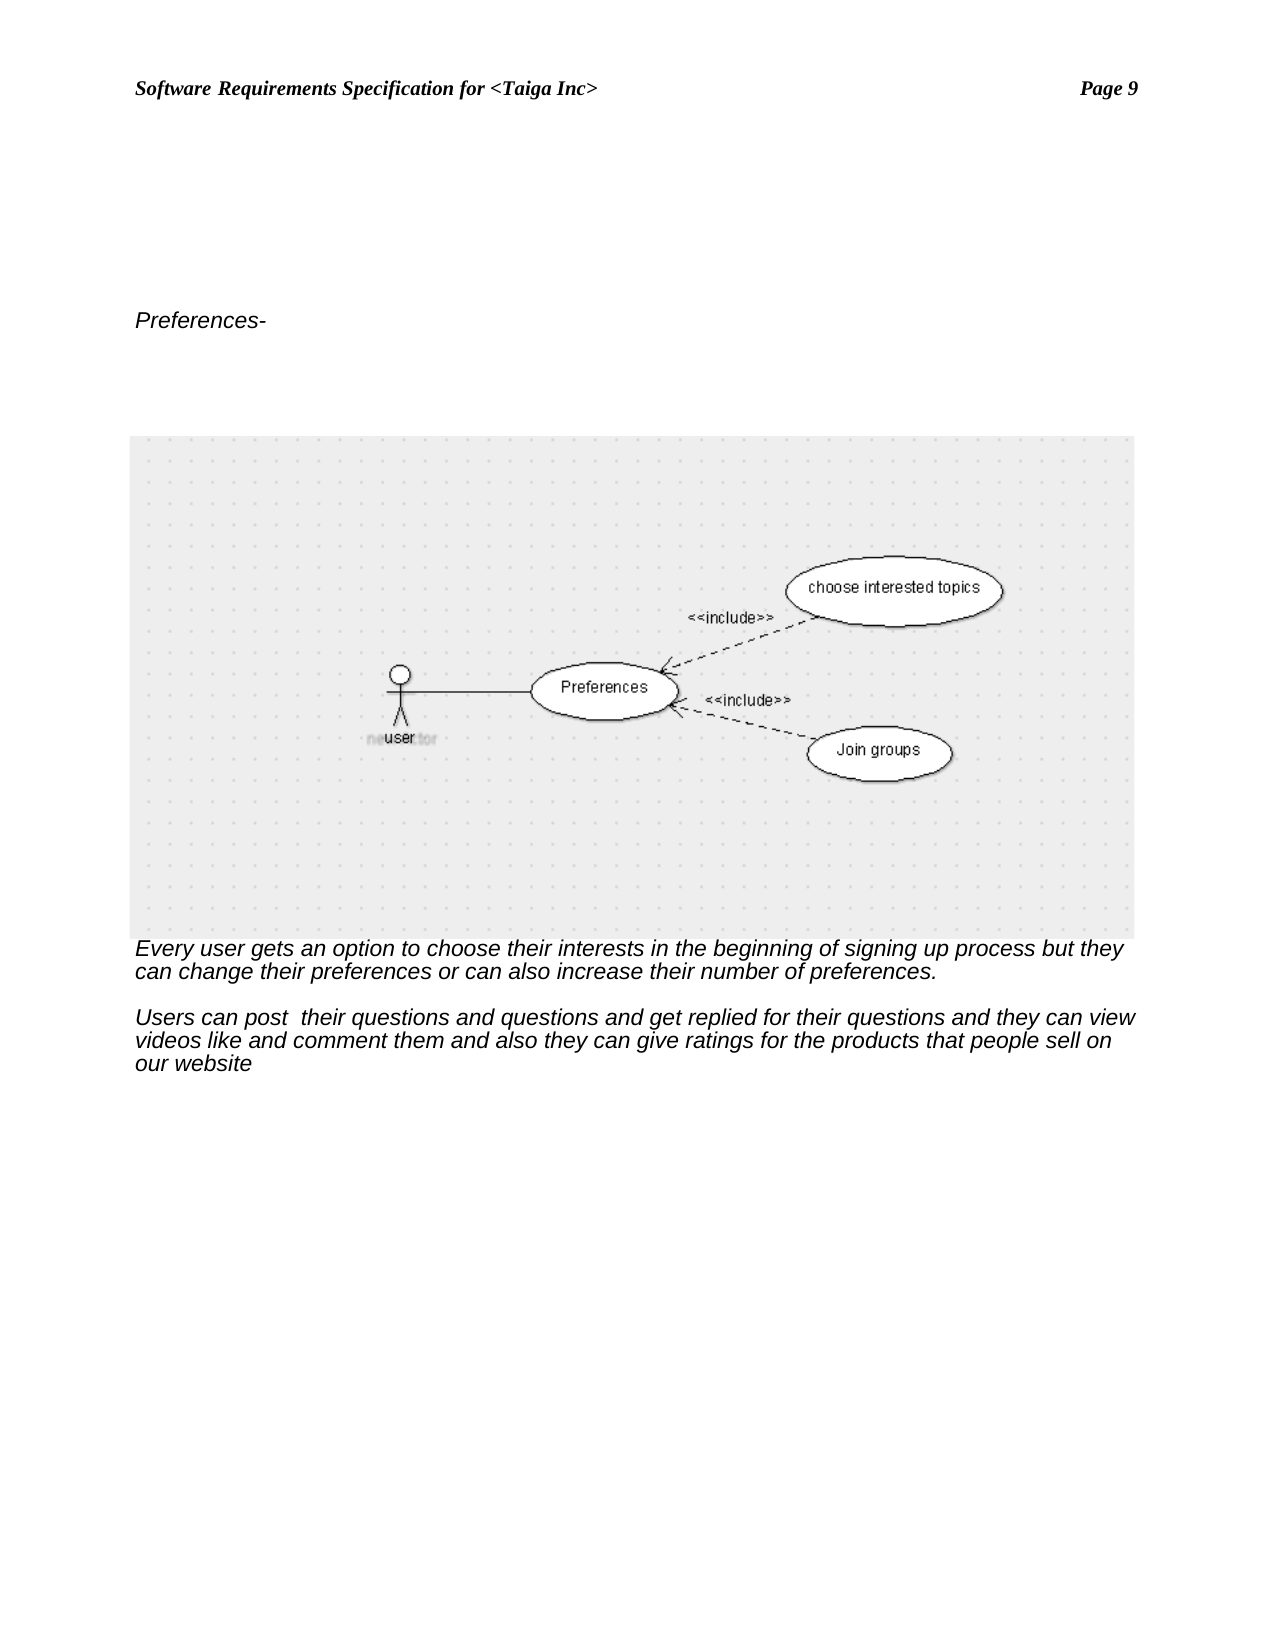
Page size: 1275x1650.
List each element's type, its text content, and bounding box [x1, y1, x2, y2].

picture [129, 436, 1135, 939]
text Preferences- [135, 310, 1140, 333]
text Every user gets an option to choose their interests in the beginning of signing up process but they can change their preferences or can also increase their number of preferences. [135, 425, 1140, 984]
text Users can post their questions and questions and get replied for their questions and they can view videos like and comment them and also they can give ratings for the products that people sell on our website [135, 1007, 1140, 1076]
